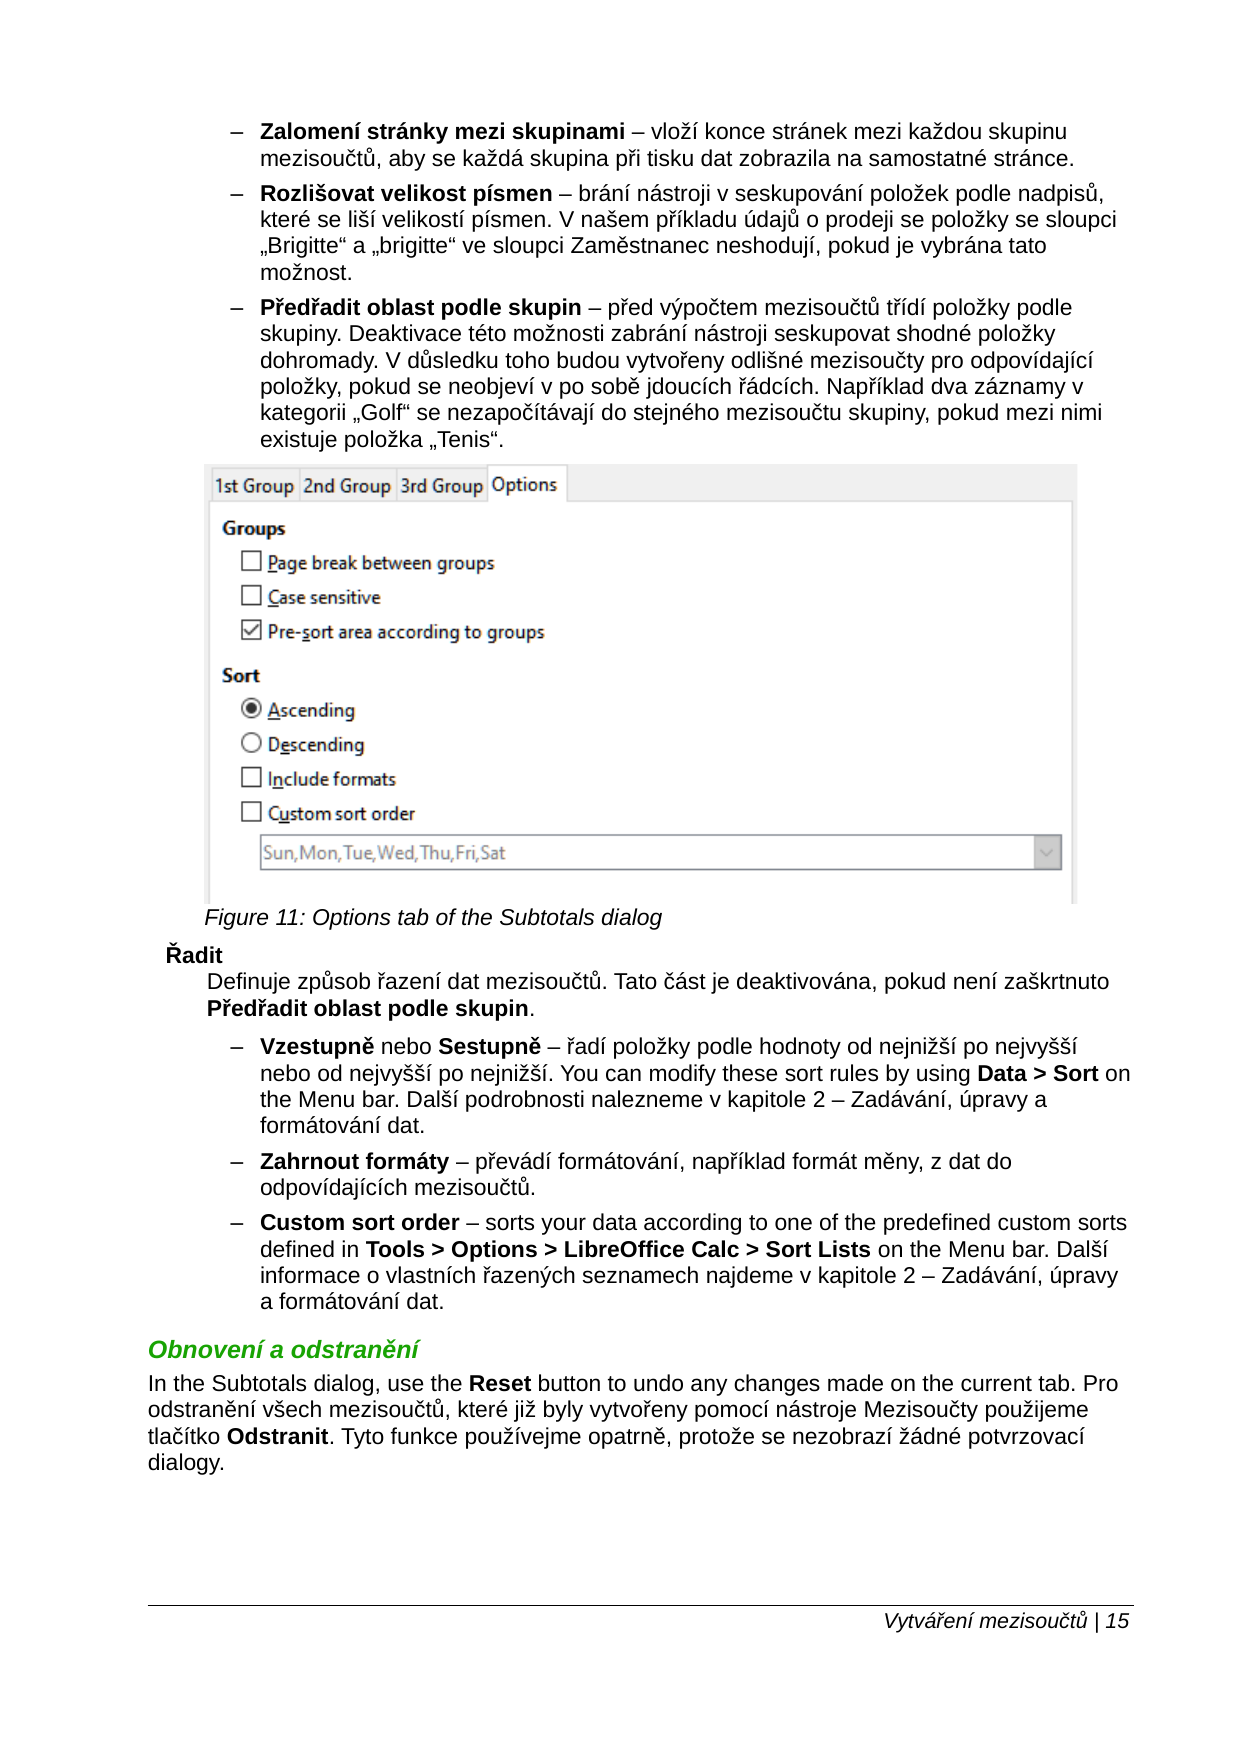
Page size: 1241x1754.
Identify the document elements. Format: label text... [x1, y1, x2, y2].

list Vzestupně nebo Sestupně – řadí položky podle hodnoty od nejnižší po nejvyšší nebo od nejvyšší po nejnižší. You can modify these sort rules by using Data > Sort on the Menu bar. Další podrobnosti nalezneme v kapitole 2 – Zadávání, úpravy a formátování dat. [230, 1033, 1134, 1139]
subtitle Obnovení a odstranění [148, 1335, 1134, 1364]
list Zahrnout formáty – převádí formátování, například formát měny, z dat do odpovídajících mezisoučtů. [230, 1148, 1134, 1200]
list Předřadit oblast podle skupin – před výpočtem mezisoučtů třídí položky podle skupiny. Deaktivace této možnosti zabrání nástroji seskupovat shodné položky dohromady. V důsledku toho budou vytvořeny odlišné mezisoučty pro odpovídající položky, pokud se neobjeví v po sobě jdoucích řádcích. Například dva záznamy v kategorii „Golf“ se nezapočítávají do stejného mezisoučtu skupiny, pokud mezi nimi existuje položka „Tenis“. [230, 294, 1134, 452]
text In the Subtotals dialog, use the Reset button to undo any changes made on the current tab. Pro odstranění všech mezisoučtů, které již byly vytvořeny pomocí nástroje Mezisoučty použijeme tlačítko Odstranit. Tyto funkce používejme opatrně, protože se nezobrazí žádné potvrzovací dialogy. [148, 1370, 1134, 1475]
list Custom sort order – sorts your data according to one of the predefined custom sorts defined in Tools > Options > LibreOffice Calc > Sort Lists on the Menu bar. Další informace o vlastních řazených seznamech najdeme v kapitole 2 – Zadávání, úpravy a formátování dat. [230, 1209, 1134, 1314]
list Rozlišovat velikost písmen – brání nástroji v seskupování položek podle nadpisů, které se liší velikostí písmen. V našem příkladu údajů o prodeji se položky se sloupci „Brigitte“ a „brigitte“ ve sloupci Zaměstnanec neshodují, pokud je vybrána tato možnost. [230, 180, 1134, 285]
text Definuje způsob řazení dat mezisoučtů. Tato část je deaktivována, pokud není zaškrtnuto Předřadit oblast podle skupin. [207, 968, 1134, 1021]
text Figure 11: Options tab of the Subtotals dialog [204, 904, 1078, 930]
list Zalomení stránky mezi skupinami – vloží konce stránek mezi každou skupinu mezisoučtů, aby se každá skupina při tisku dat zobrazila na samostatné stránce. [230, 118, 1134, 171]
picture [204, 464, 1078, 904]
text Řadit [165, 942, 1134, 968]
